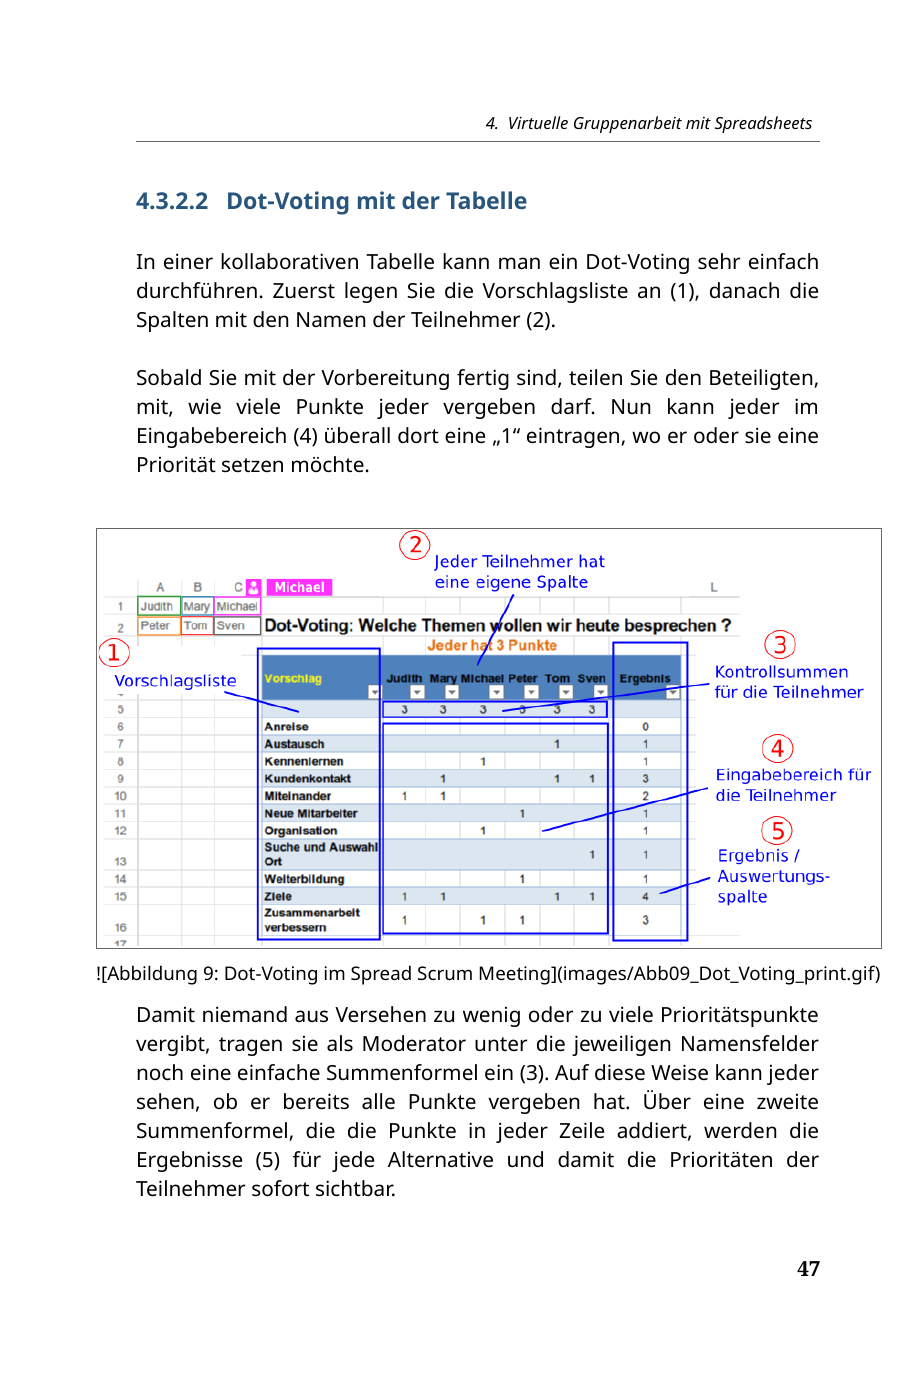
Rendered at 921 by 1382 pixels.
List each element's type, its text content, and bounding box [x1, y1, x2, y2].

picture [98, 530, 879, 946]
subtitle Dot-Voting mit der Tabelle [136, 184, 820, 216]
text Sobald Sie mit der Vorbereitung fertig sind, teilen Sie den Beteiligten, mit, wie viele Punkte jeder vergeben darf. Nun kann jeder im Eingabebereich (4) überall dort eine „1“ eintragen, wo er oder sie eine Priorität setzen möchte. [136, 341, 820, 478]
text ![Abbildung 9: Dot-Voting im Spread Scrum Meeting](images/Abb09_Dot_Voting_print.gif) [96, 949, 882, 986]
text [96, 486, 882, 528]
text Damit niemand aus Versehen zu wenig oder zu viele Prioritätspunkte vergibt, tragen sie als Moderator unter die jeweiligen Namensfelder noch eine einfache Summenformel ein (3). Auf diese Weise kann jeder sehen, ob er bereits alle Punkte vergeben hat. Über eine zweite Summenformel, die die Punkte in jeder Zeile addiert, werden die Ergebnisse (5) für jede Alternative und damit die Prioritäten der Teilnehmer sofort sichtbar. [136, 986, 820, 1202]
text In einer kollaborativen Tabelle kann man ein Dot-Voting sehr einfach durchführen. Zuerst legen Sie die Vorschlagsliste an (1), danach die Spalten mit den Namen der Teilnehmer (2). [136, 228, 820, 333]
